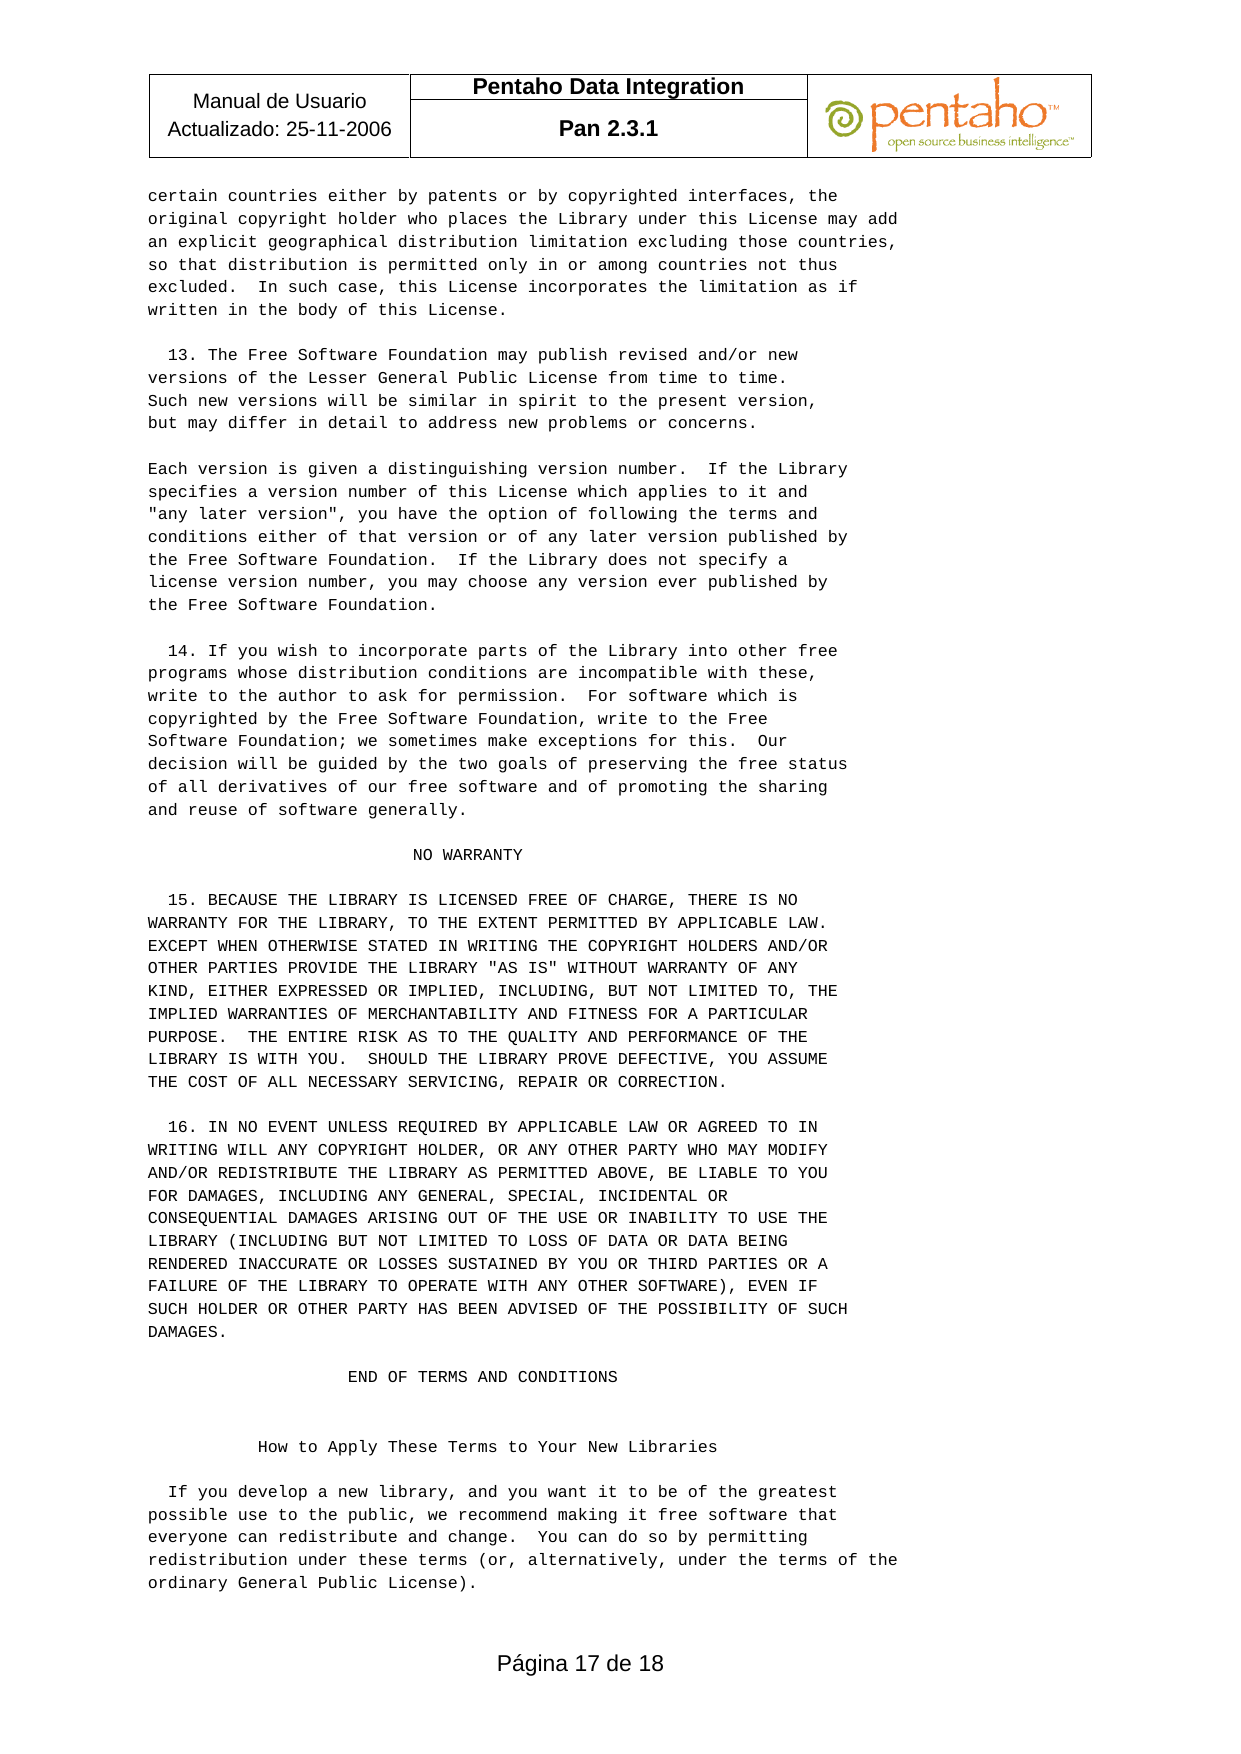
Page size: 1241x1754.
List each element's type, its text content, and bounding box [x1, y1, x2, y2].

text certain countries either by patents or by copyrighted interfaces, the original copyright holder who places the Library under this License may add an explicit geographical distribution limitation excluding those countries, so that distribution is permitted only in or among countries not thus excluded. In such case, this License incorporates the limitation as if written in the body of this License. 13. The Free Software Foundation may publish revised and/or new versions of the Lesser General Public License from time to time. Such new versions will be similar in spirit to the present version, but may differ in detail to address new problems or concerns. Each version is given a distinguishing version number. If the Library specifies a version number of this License which applies to it and "any later version", you have the option of following the terms and conditions either of that version or of any later version published by the Free Software Foundation. If the Library does not specify a license version number, you may choose any version ever published by the Free Software Foundation. 14. If you wish to incorporate parts of the Library into other free programs whose distribution conditions are incompatible with these, write to the author to ask for permission. For software which is copyrighted by the Free Software Foundation, write to the Free Software Foundation; we sometimes make exceptions for this. Our decision will be guided by the two goals of preserving the free status of all derivatives of our free software and of promoting the sharing and reuse of software generally. NO WARRANTY 15. BECAUSE THE LIBRARY IS LICENSED FREE OF CHARGE, THERE IS NO WARRANTY FOR THE LIBRARY, TO THE EXTENT PERMITTED BY APPLICABLE LAW. EXCEPT WHEN OTHERWISE STATED IN WRITING THE COPYRIGHT HOLDERS AND/OR OTHER PARTIES PROVIDE THE LIBRARY "AS IS" WITHOUT WARRANTY OF ANY KIND, EITHER EXPRESSED OR IMPLIED, INCLUDING, BUT NOT LIMITED TO, THE IMPLIED WARRANTIES OF MERCHANTABILITY AND FITNESS FOR A PARTICULAR PURPOSE. THE ENTIRE RISK AS TO THE QUALITY AND PERFORMANCE OF THE LIBRARY IS WITH YOU. SHOULD THE LIBRARY PROVE DEFECTIVE, YOU ASSUME THE COST OF ALL NECESSARY SERVICING, REPAIR OR CORRECTION. 16. IN NO EVENT UNLESS REQUIRED BY APPLICABLE LAW OR AGREED TO IN WRITING WILL ANY COPYRIGHT HOLDER, OR ANY OTHER PARTY WHO MAY MODIFY AND/OR REDISTRIBUTE THE LIBRARY AS PERMITTED ABOVE, BE LIABLE TO YOU FOR DAMAGES, INCLUDING ANY GENERAL, SPECIAL, INCIDENTAL OR CONSEQUENTIAL DAMAGES ARISING OUT OF THE USE OR INABILITY TO USE THE LIBRARY (INCLUDING BUT NOT LIMITED TO LOSS OF DATA OR DATA BEING RENDERED INACCURATE OR LOSSES SUSTAINED BY YOU OR THIRD PARTIES OR A FAILURE OF THE LIBRARY TO OPERATE WITH ANY OTHER SOFTWARE), EVEN IF SUCH HOLDER OR OTHER PARTY HAS BEEN ADVISED OF THE POSSIBILITY OF SUCH DAMAGES. END OF TERMS AND CONDITIONS [148, 188, 1092, 1388]
text How to Apply These Terms to Your New Libraries If you develop a new library, and you want it to be of the greatest possible use to the public, we recommend making it free software that everyone can redistribute and change. You can do so by permitting redistribution under these terms (or, alternatively, under the terms of the ordinary General Public License). [148, 1393, 1092, 1593]
